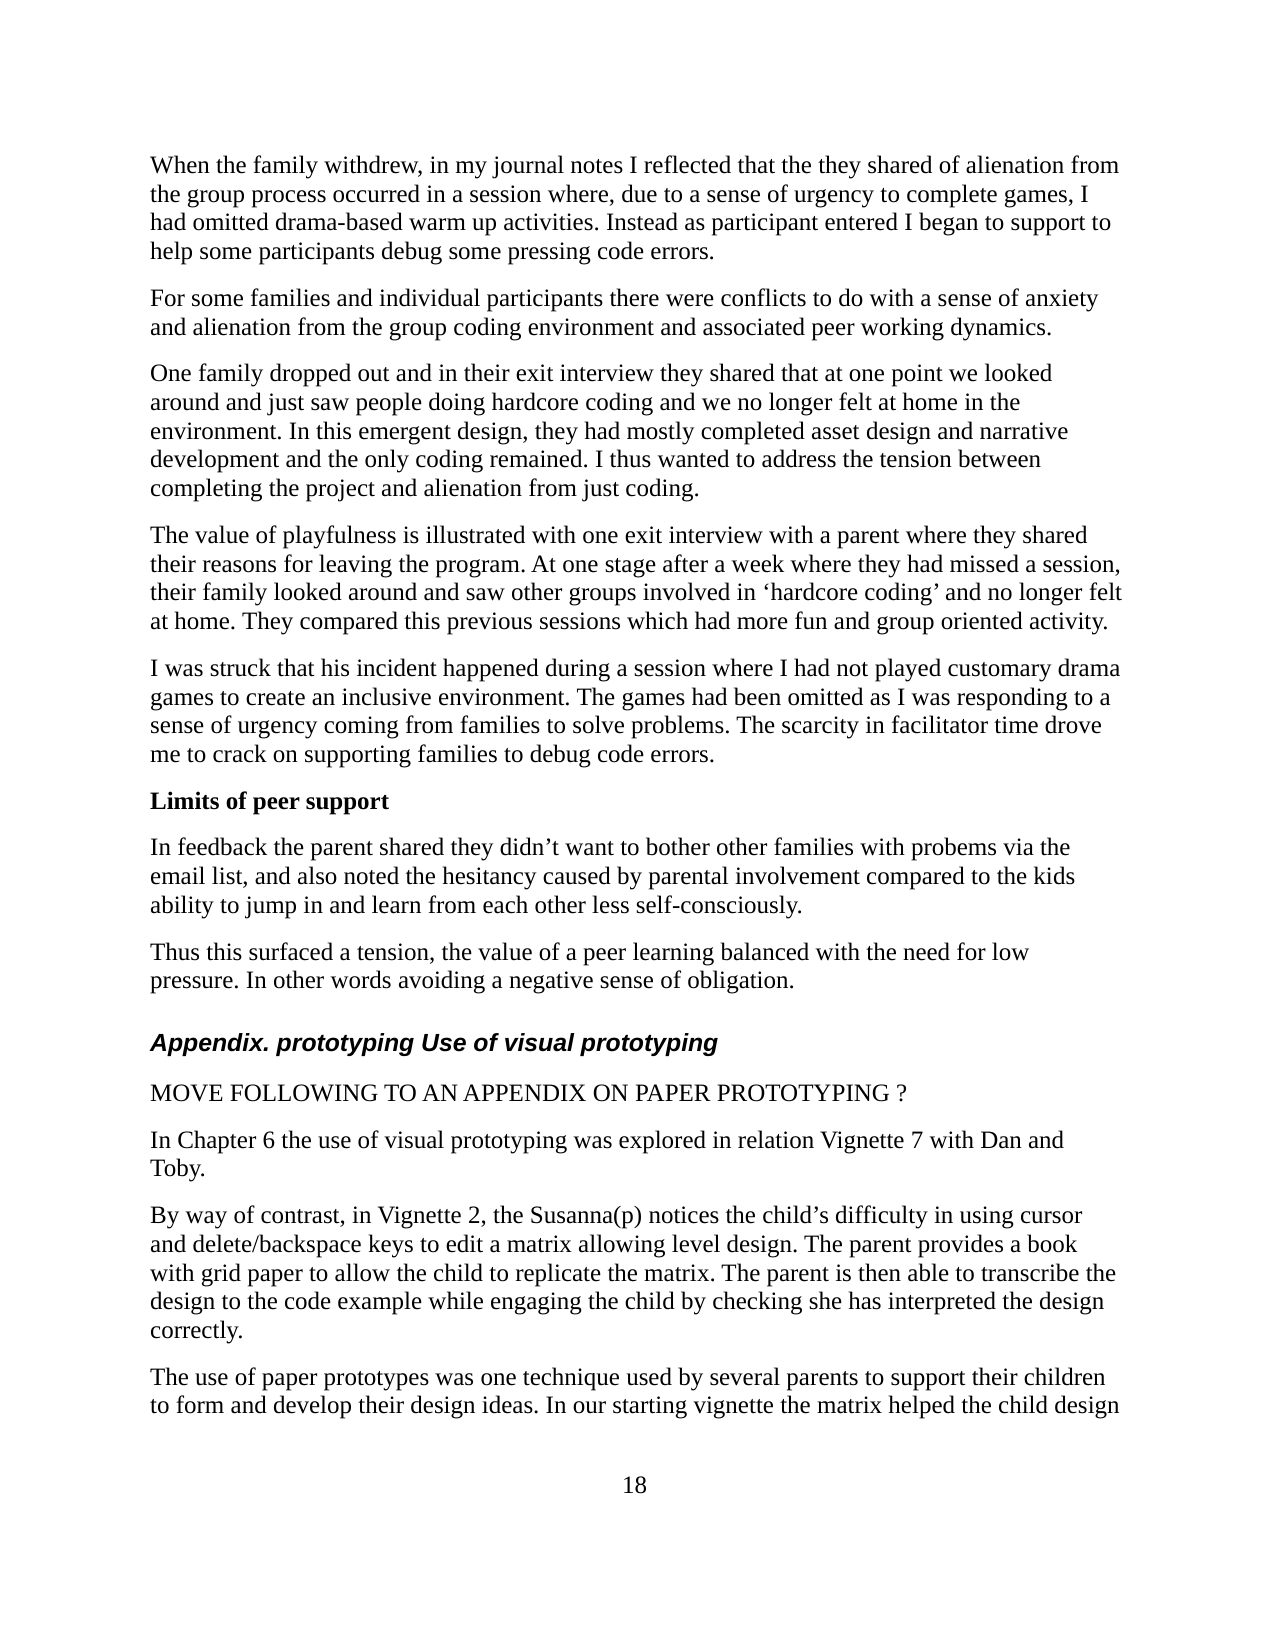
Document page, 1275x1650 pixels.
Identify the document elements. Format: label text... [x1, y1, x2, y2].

text For some families and individual participants there were conflicts to do with a sense of anxiety and alienation from the group coding environment and associated peer working dynamics. [150, 283, 1125, 340]
text Thus this surfaced a tension, the value of a peer learning balanced with the need for low pressure. In other words avoiding a negative sense of obligation. [150, 937, 1125, 994]
text MOVE FOLLOWING TO AN APPENDIX ON PAPER PROTOTYPING ? [150, 1078, 1125, 1107]
subtitle Appendix. prototyping Use of visual prototyping [150, 1028, 1125, 1057]
text In Chapter 6 the use of visual prototyping was explored in relation Vignette 7 with Dan and Toby. [150, 1125, 1125, 1182]
text The use of paper prototypes was one technique used by several parents to support their children to form and develop their design ideas. In our starting vignette the matrix helped the child design [150, 1362, 1125, 1419]
text When the family withdrew, in my journal notes I reflected that the they shared of alienation from the group process occurred in a session where, due to a sense of urgency to complete games, I had omitted drama-based warm up activities. Instead as participant entered I began to support to help some participants debug some pressing code errors. [150, 150, 1125, 265]
text In feedback the parent shared they didn’t want to bother other families with probems via the email list, and also noted the hesitancy caused by parental involvement compared to the kids ability to jump in and learn from each other less self-consciously. [150, 832, 1125, 919]
text Limits of peer support [150, 786, 1125, 814]
text I was struck that his incident happened during a session where I had not played customary drama games to create an inclusive environment. The games had been omitted as I was responding to a sense of urgency coming from families to solve problems. The scarcity in facilitator time drove me to crack on supporting families to debug code errors. [150, 653, 1125, 768]
text One family dropped out and in their exit interview they shared that at one point we looked around and just saw people doing hardcore coding and we no longer felt at home in the environment. In this emergent design, they had mostly completed asset design and narrative development and the only coding remained. I thus wanted to address the tension between completing the project and alienation from just coding. [150, 358, 1125, 502]
text By way of contrast, in Vignette 2, the Susanna(p) notices the child’s difficulty in using cursor and delete/backspace keys to edit a matrix allowing level design. The parent provides a book with grid paper to allow the child to replicate the matrix. The parent is then able to transcribe the design to the code example while engaging the child by checking she has interpreted the design correctly. [150, 1200, 1125, 1344]
text The value of playfulness is illustrated with one exit interview with a parent where they shared their reasons for leaving the program. At one stage after a week where they had missed a session, their family looked around and saw other groups involved in ‘hardcore coding’ and no longer felt at home. They compared this previous sessions which had more fun and group oriented activity. [150, 520, 1125, 635]
